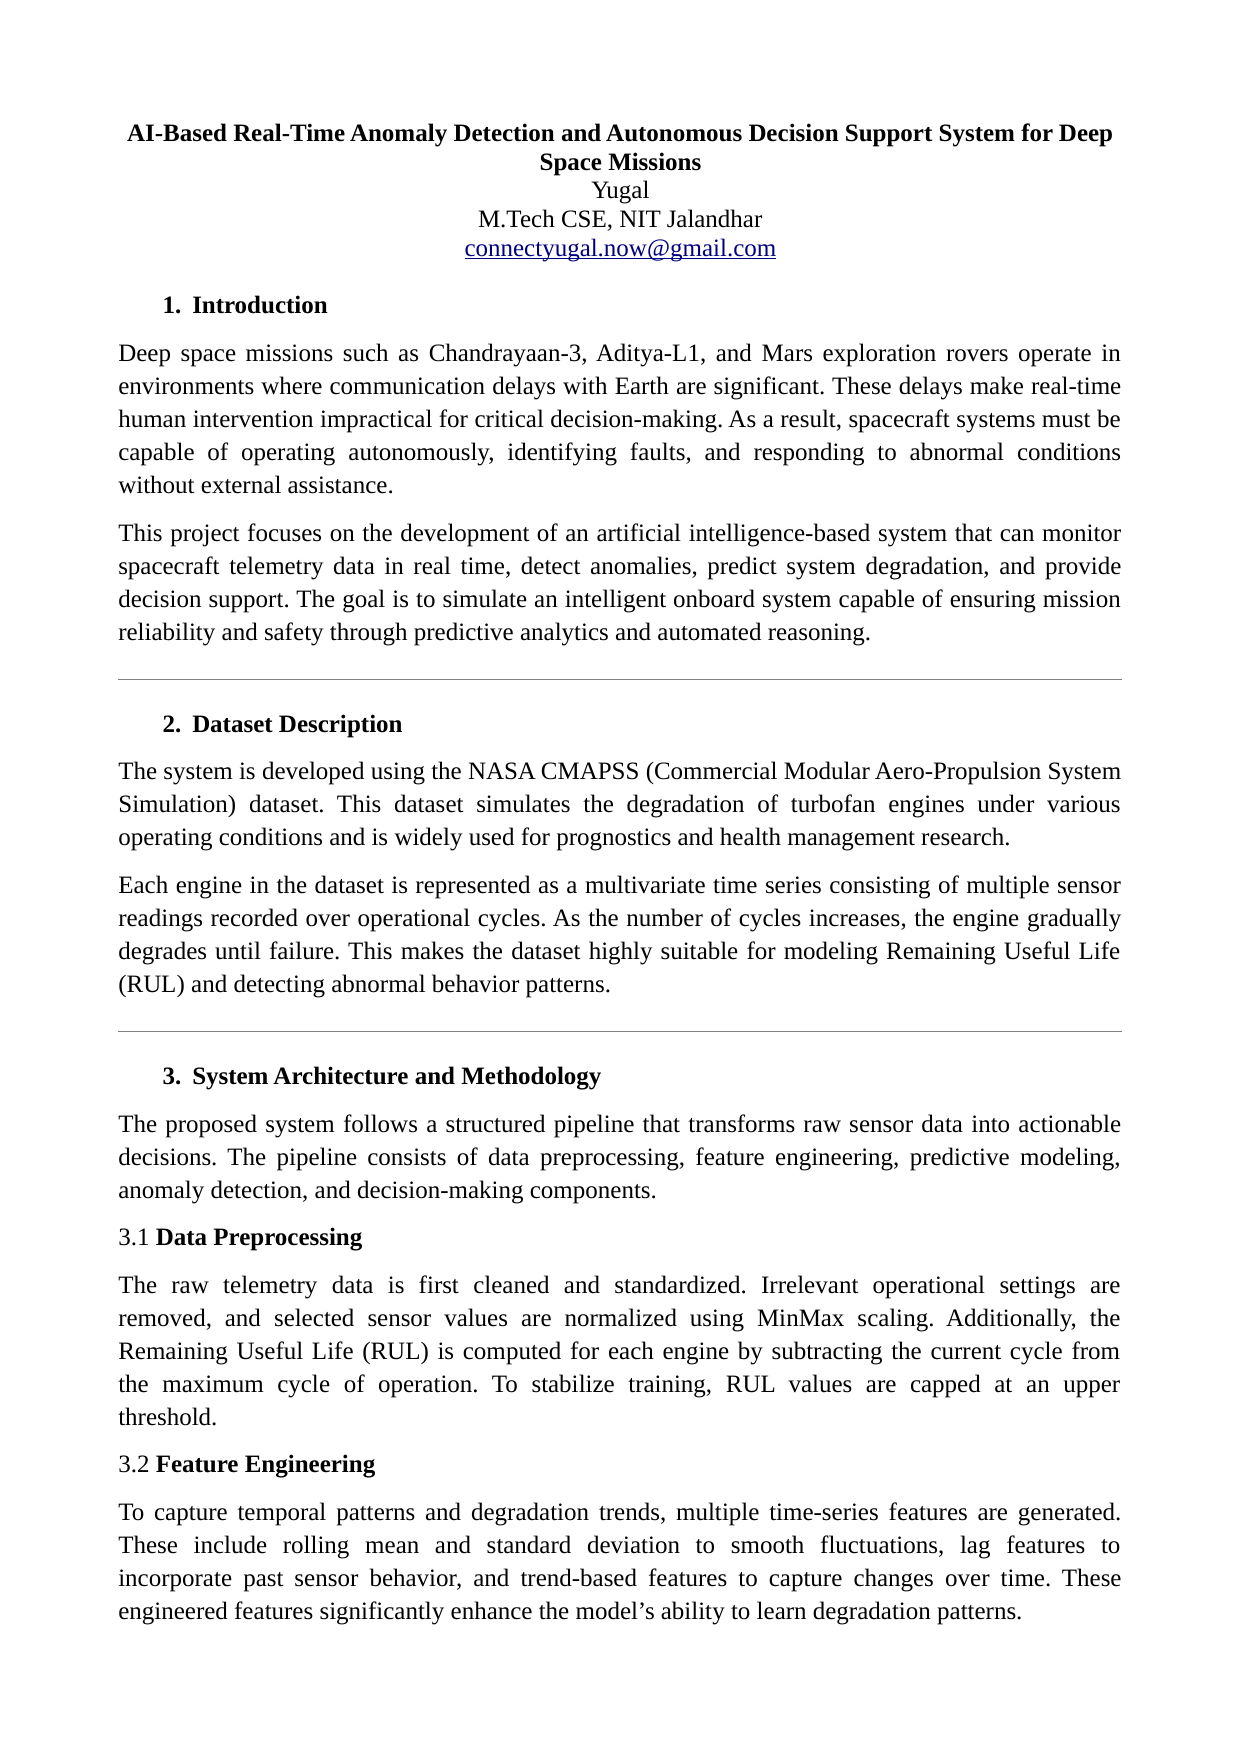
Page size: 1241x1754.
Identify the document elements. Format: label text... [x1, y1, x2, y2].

text AI-Based Real-Time Anomaly Detection and Autonomous Decision Support System for Deep Space Missions [118, 118, 1122, 176]
text Yugal M.Tech CSE, NIT Jalandhar connectyugal.now@gmail.com [118, 176, 1122, 262]
text The proposed system follows a structured pipeline that transforms raw sensor data into actionable decisions. The pipeline consists of data preprocessing, feature engineering, predictive modeling, anomaly detection, and decision-making components. [118, 1109, 1122, 1203]
text Each engine in the dataset is represented as a multivariate time series consisting of multiple sensor readings recorded over operational cycles. As the number of cycles increases, the engine gradually degrades until failure. This makes the dataset highly suitable for modeling Remaining Useful Life (RUL) and detecting abnormal behavior patterns. [118, 870, 1122, 998]
text Deep space missions such as Chandrayaan-3, Aditya-L1, and Mars exploration rovers operate in environments where communication delays with Earth are significant. These delays make real-time human intervention impractical for critical decision-making. As a result, spacecraft systems must be capable of operating autonomously, identifying faults, and responding to abnormal conditions without external assistance. [118, 338, 1122, 499]
text 3.1 Data Preprocessing [118, 1222, 1122, 1251]
text 3.2 Feature Engineering [118, 1449, 1122, 1478]
text The raw telemetry data is first cleaned and standardized. Irrelevant operational settings are removed, and selected sensor values are normalized using MinMax scaling. Additionally, the Remaining Useful Life (RUL) is computed for each engine by subtracting the current cycle from the maximum cycle of operation. To stabilize training, RUL values are capped at an upper threshold. [118, 1270, 1122, 1431]
text To capture temporal patterns and degradation trends, multiple time-series features are generated. These include rolling mean and standard deviation to smooth fluctuations, lag features to incorporate past sensor behavior, and trend-based features to capture changes over time. These engineered features significantly enhance the model’s ability to learn degradation patterns. [118, 1497, 1122, 1625]
list System Architecture and Methodology [162, 1061, 1122, 1090]
text The system is developed using the NASA CMAPSS (Commercial Modular Aero-Propulsion System Simulation) dataset. This dataset simulates the degradation of turbofan engines under various operating conditions and is widely used for prognostics and health management research. [118, 756, 1122, 851]
list Introduction [162, 291, 1122, 319]
text This project focuses on the development of an artificial intelligence-based system that can monitor spacecraft telemetry data in real time, detect anomalies, predict system degradation, and provide decision support. The goal is to simulate an intelligent onboard system capable of ensuring mission reliability and safety through predictive analytics and automated reasoning. [118, 518, 1122, 646]
list Dataset Description [162, 709, 1122, 738]
